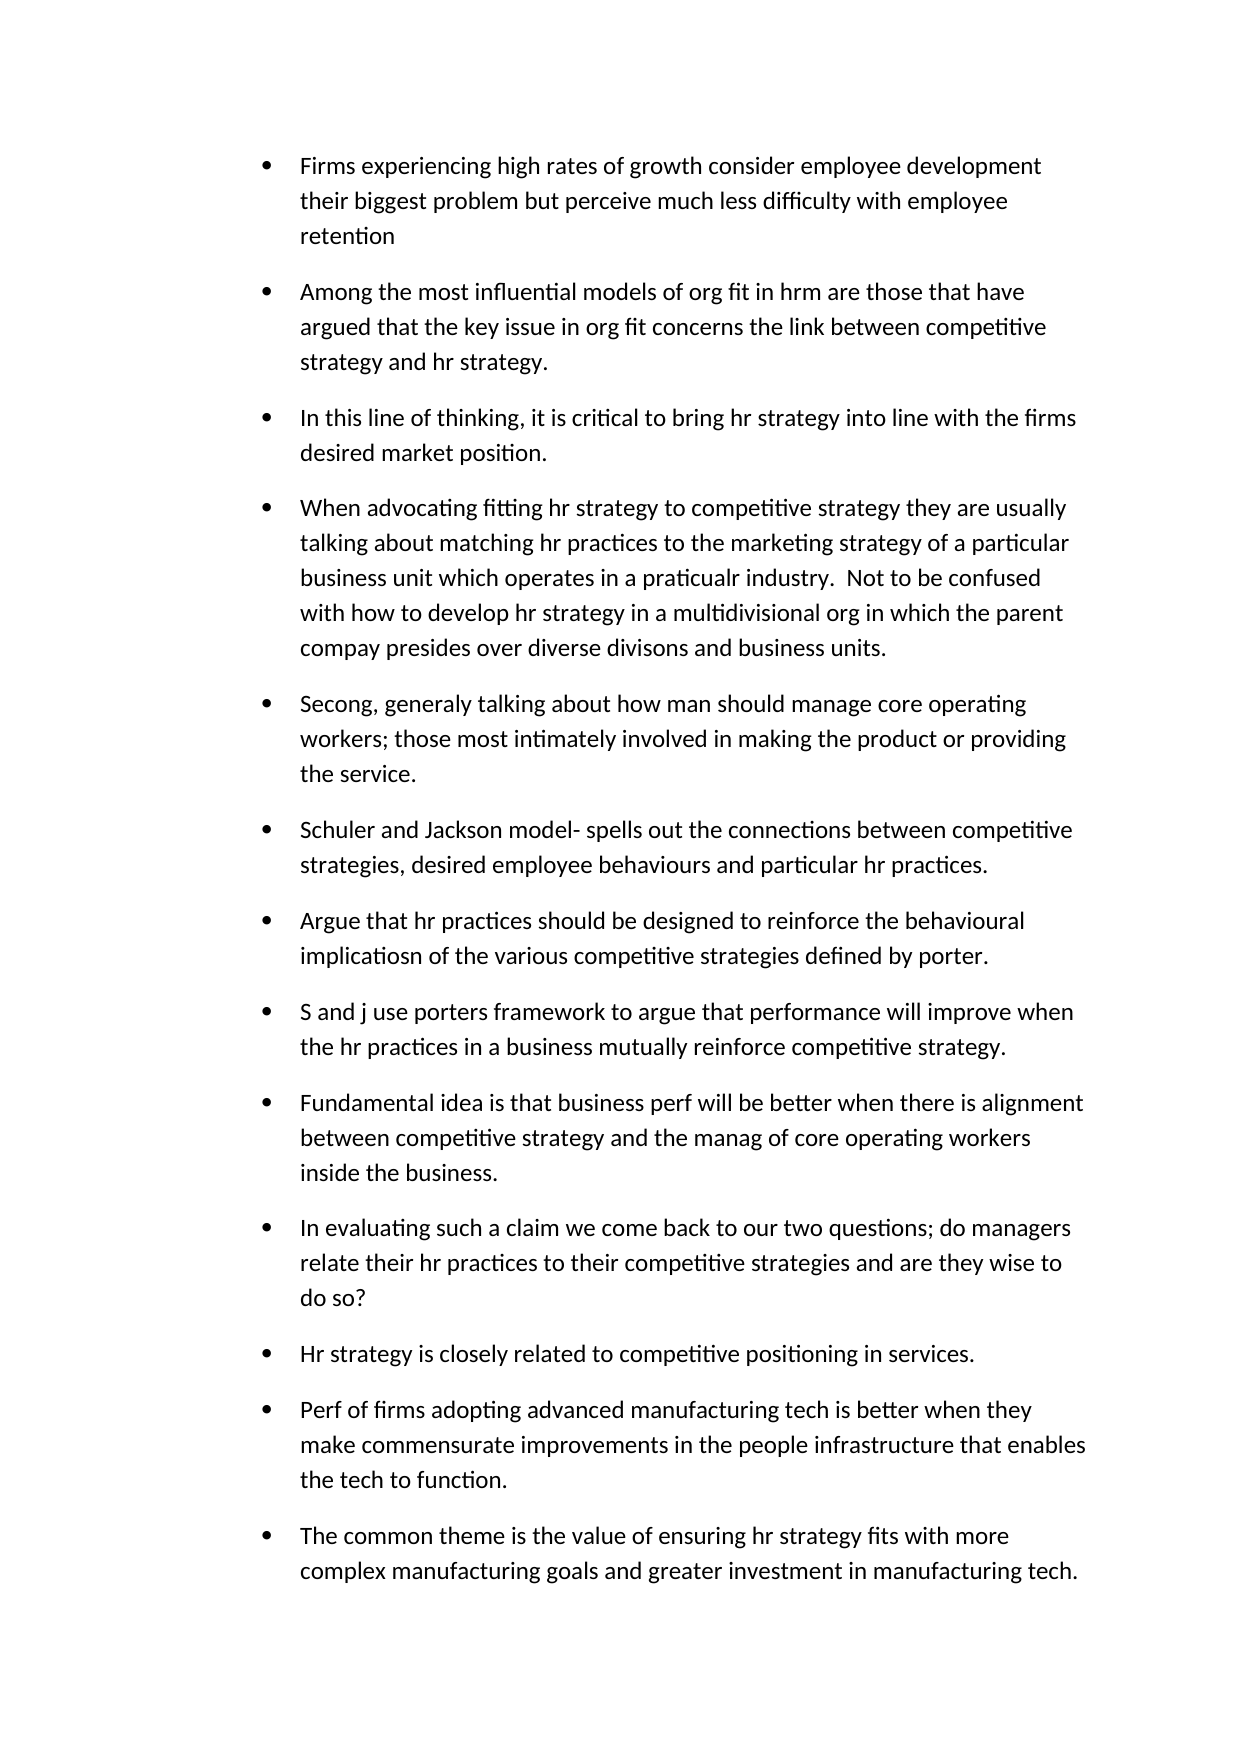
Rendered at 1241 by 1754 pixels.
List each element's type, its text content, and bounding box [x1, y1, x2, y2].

list Argue that hr practices should be designed to reinforce the behavioural implicatiosn of the various competitive strategies defined by porter. [262, 905, 1090, 971]
list In this line of thinking, it is critical to bring hr strategy into line with the firms desired market position. [262, 402, 1090, 467]
list Fundamental idea is that business perf will be better when there is alignment between competitive strategy and the manag of core operating workers inside the business. [262, 1087, 1090, 1187]
list Schuler and Jackson model- spells out the connections between competitive strategies, desired employee behaviours and particular hr practices. [262, 814, 1090, 880]
list When advocating fitting hr strategy to competitive strategy they are usually talking about matching hr practices to the marketing strategy of a particular business unit which operates in a praticualr industry. Not to be confused with how to develop hr strategy in a multidivisional org in which the parent compay presides over diverse divisons and business units. [262, 492, 1090, 663]
list Among the most influential models of org fit in hrm are those that have argued that the key issue in org fit concerns the link between competitive strategy and hr strategy. [262, 276, 1090, 376]
list Secong, generaly talking about how man should manage core operating workers; those most intimately involved in making the product or providing the service. [262, 688, 1090, 789]
list The common theme is the value of ensuring hr strategy fits with more complex manufacturing goals and greater investment in manufacturing tech. [262, 1520, 1090, 1586]
list Firms experiencing high rates of growth consider employee development their biggest problem but perceive much less difficulty with employee retention [262, 150, 1090, 251]
list Hr strategy is closely related to competitive positioning in services. [262, 1338, 1090, 1369]
list S and j use porters framework to argue that performance will improve when the hr practices in a business mutually reinforce competitive strategy. [262, 996, 1090, 1061]
list Perf of firms adopting advanced manufacturing tech is better when they make commensurate improvements in the people infrastructure that enables the tech to function. [262, 1394, 1090, 1495]
list In evaluating such a claim we come back to our two questions; do managers relate their hr practices to their competitive strategies and are they wise to do so? [262, 1212, 1090, 1313]
